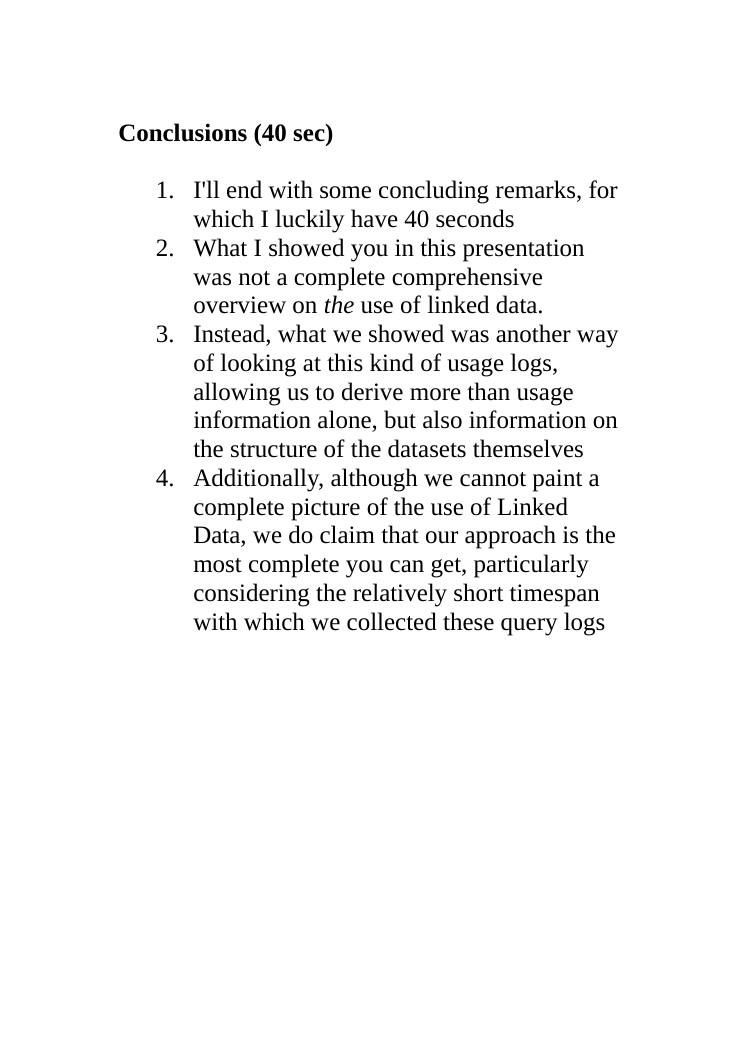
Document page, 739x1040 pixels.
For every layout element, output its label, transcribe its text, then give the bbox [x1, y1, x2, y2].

text Conclusions (40 sec) [118, 118, 620, 147]
list I'll end with some concluding remarks, for which I luckily have 40 seconds [156, 176, 620, 233]
list What I showed you in this presentation was not a complete comprehensive overview on the use of linked data. [156, 233, 620, 319]
list Additionally, although we cannot paint a complete picture of the use of Linked Data, we do claim that our approach is the most complete you can get, particularly considering the relatively short timespan with which we collected these query logs [156, 463, 620, 636]
list Instead, what we showed was another way of looking at this kind of usage logs, allowing us to derive more than usage information alone, but also information on the structure of the datasets themselves [156, 319, 620, 463]
